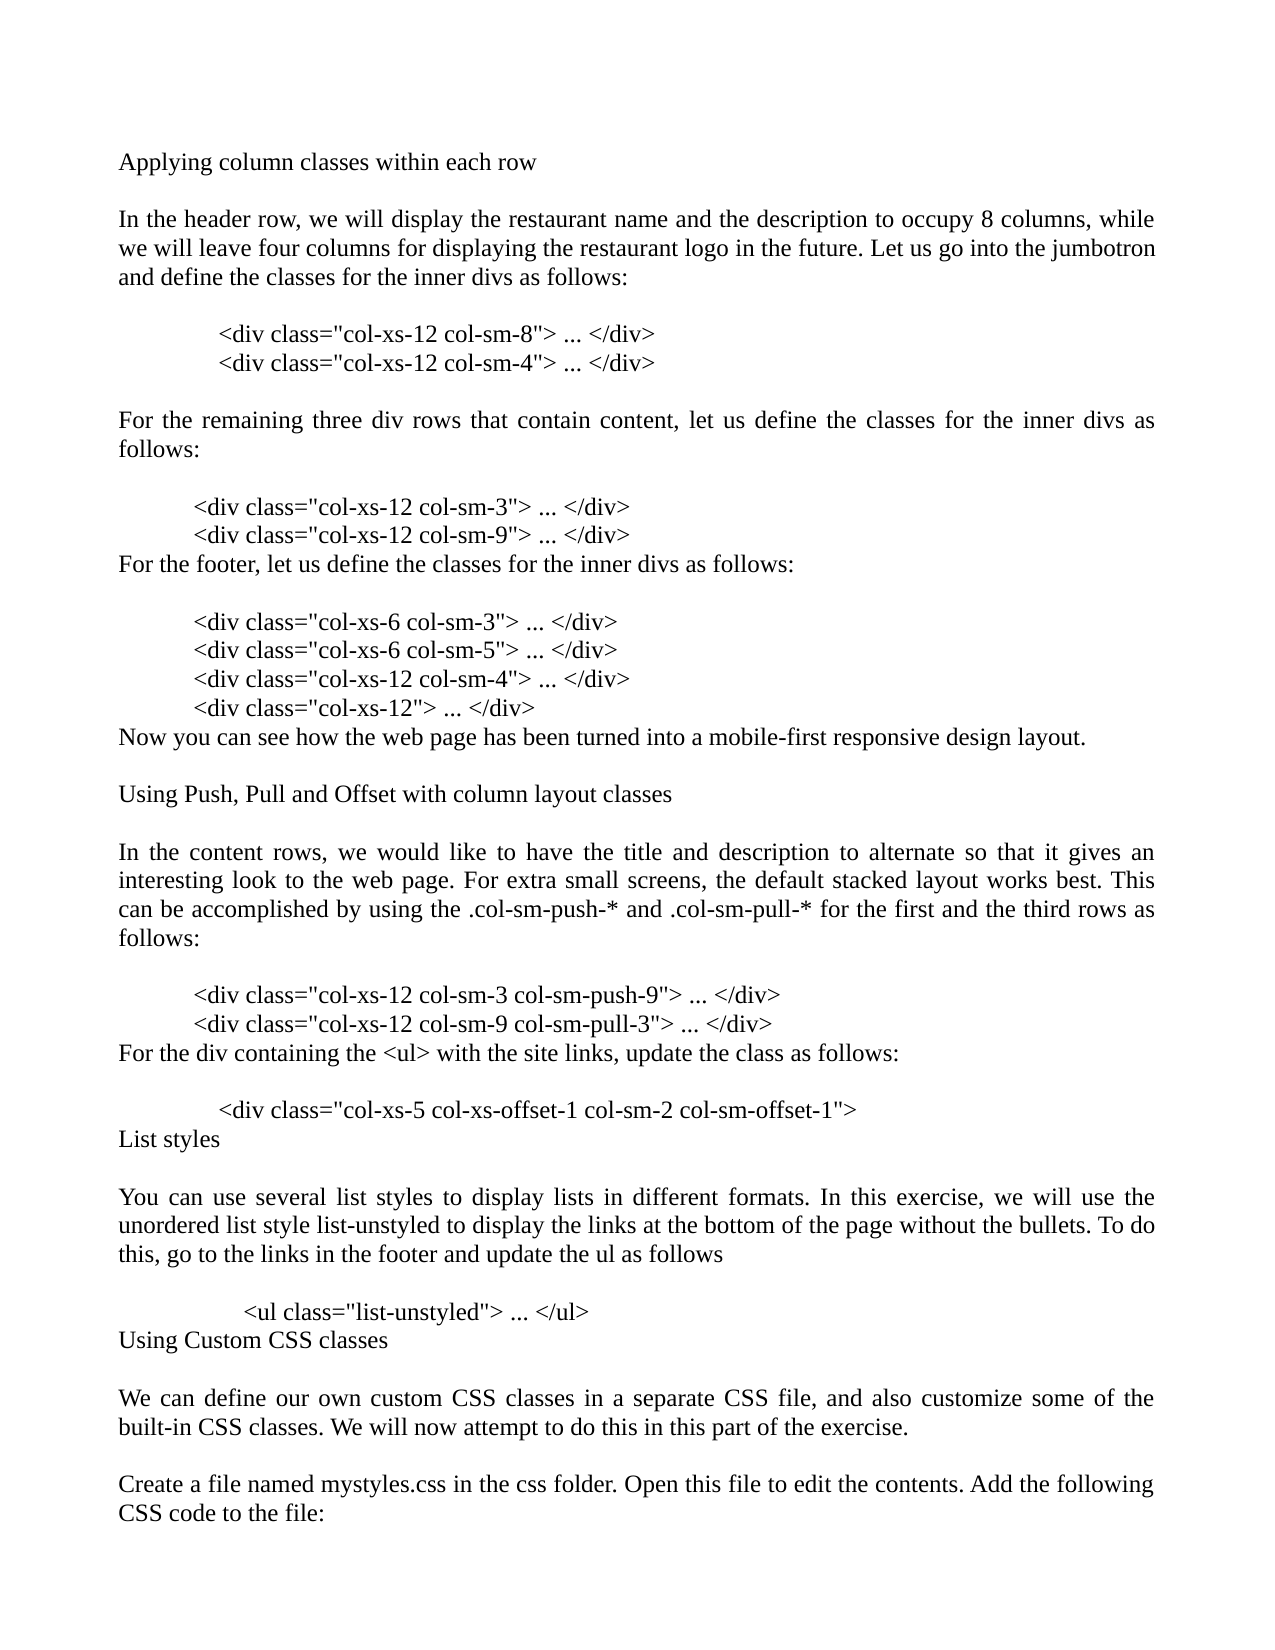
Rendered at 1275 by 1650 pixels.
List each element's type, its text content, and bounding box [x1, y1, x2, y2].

text Now you can see how the web page has been turned into a mobile-first responsive design layout. [118, 722, 1157, 751]
text <ul class="list-unstyled"> ... </ul> [118, 1297, 1157, 1326]
text <div class="col-xs-12 col-sm-3 col-sm-push-9"> ... </div> [118, 981, 1157, 1009]
text In the header row, we will display the restaurant name and the description to occupy 8 columns, while we will leave four columns for displaying the restaurant logo in the future. Let us go into the jumbotron and define the classes for the inner divs as follows: [118, 204, 1157, 291]
text <div class="col-xs-6 col-sm-3"> ... </div> [118, 607, 1157, 636]
text List styles [118, 1124, 1157, 1153]
text <div class="col-xs-12 col-sm-4"> ... </div> [118, 348, 1157, 377]
text <div class="col-xs-12 col-sm-9 col-sm-pull-3"> ... </div> [118, 1009, 1157, 1038]
text <div class="col-xs-12"> ... </div> [118, 693, 1157, 722]
text You can use several list styles to display lists in different formats. In this exercise, we will use the unordered list style list-unstyled to display the links at the bottom of the page without the bullets. To do this, go to the links in the footer and update the ul as follows [118, 1182, 1157, 1268]
text <div class="col-xs-5 col-xs-offset-1 col-sm-2 col-sm-offset-1"> [118, 1096, 1157, 1124]
text For the remaining three div rows that contain content, let us define the classes for the inner divs as follows: [118, 406, 1157, 463]
text <div class="col-xs-6 col-sm-5"> ... </div> [118, 636, 1157, 664]
text <div class="col-xs-12 col-sm-8"> ... </div> [118, 319, 1157, 348]
text For the div containing the <ul> with the site links, update the class as follows: [118, 1038, 1157, 1067]
text Create a file named mystyles.css in the css folder. Open this file to edit the contents. Add the following CSS code to the file: [118, 1469, 1157, 1527]
text We can define our own custom CSS classes in a separate CSS file, and also customize some of the built-in CSS classes. We will now attempt to do this in this part of the exercise. [118, 1383, 1157, 1441]
text In the content rows, we would like to have the title and description to alternate so that it gives an interesting look to the web page. For extra small screens, the default stacked layout works best. This can be accomplished by using the .col-sm-push-* and .col-sm-pull-* for the first and the third rows as follows: [118, 837, 1157, 952]
text Applying column classes within each row [118, 147, 1157, 176]
text <div class="col-xs-12 col-sm-4"> ... </div> [118, 664, 1157, 693]
text For the footer, let us define the classes for the inner divs as follows: [118, 549, 1157, 578]
text Using Custom CSS classes [118, 1326, 1157, 1354]
text <div class="col-xs-12 col-sm-3"> ... </div> [118, 492, 1157, 521]
text <div class="col-xs-12 col-sm-9"> ... </div> [118, 521, 1157, 549]
text Using Push, Pull and Offset with column layout classes [118, 779, 1157, 808]
